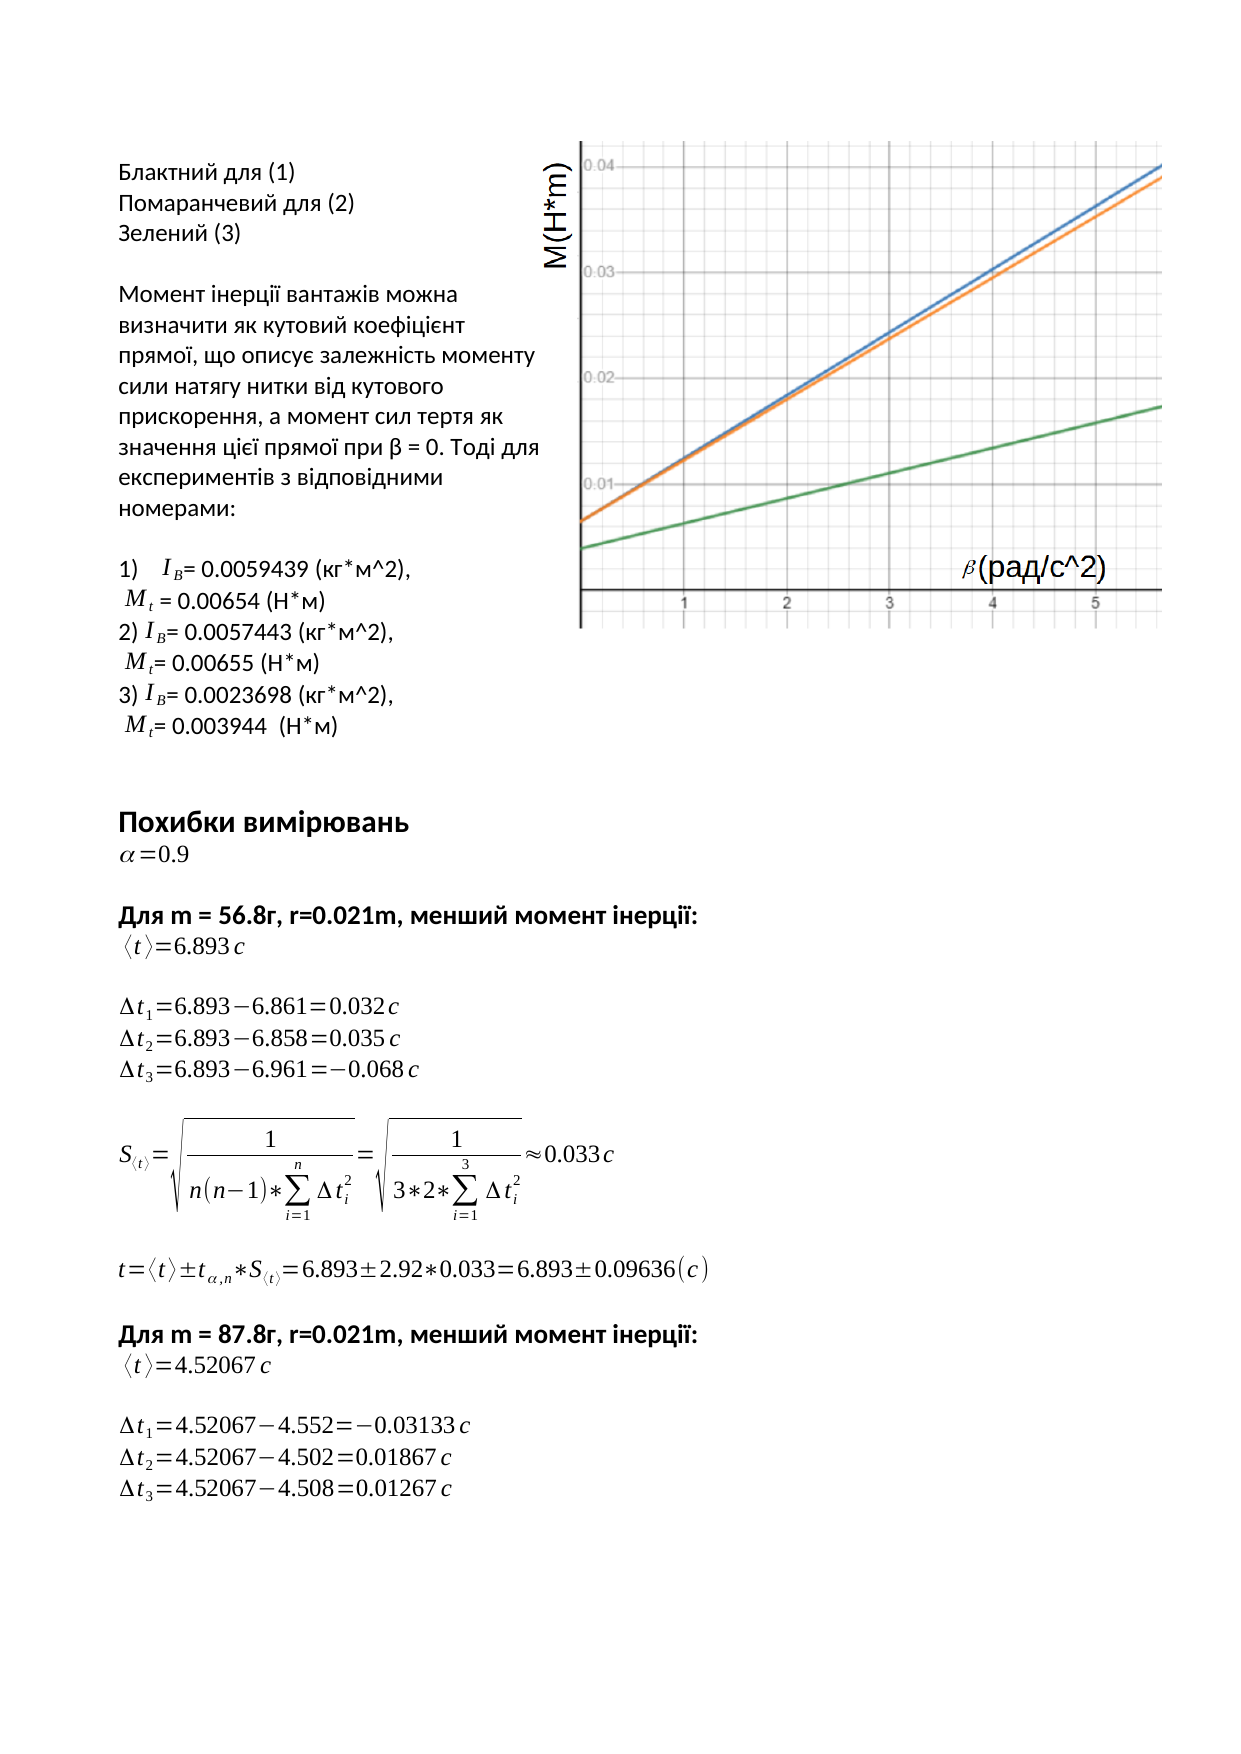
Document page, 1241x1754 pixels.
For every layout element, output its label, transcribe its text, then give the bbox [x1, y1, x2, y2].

text Зелений (3) [118, 217, 542, 248]
text 2) = 0.0057443 (кг*м^2), [118, 616, 1122, 647]
text 1) = 0.0059439 (кг*м^2), [118, 553, 542, 584]
text Помаранчевий для (2) [118, 187, 542, 217]
text Для m = 87.8г, r=0.021m, менший момент інерції: [118, 1317, 1122, 1351]
text Момент інерції вантажів можна визначити як кутовий коефіцієнт прямої, що описує залежність моменту сили натягу нитки від кутового прискорення, а момент сил тертя як значення цієї прямої при β = 0. Тоді для експериментів з відповідними номерами: [118, 278, 542, 522]
text Блактний для (1) [118, 156, 542, 187]
text 3) = 0.0023698 (кг*м^2), [118, 678, 1122, 710]
text Для m = 56.8г, r=0.021m, менший момент інерції: [118, 898, 1122, 931]
text = 0.00655 (Н*м) [118, 647, 1122, 678]
text Похибки вимірювань [118, 802, 1122, 840]
text = 0.00654 (Н*м) [118, 584, 542, 616]
text = 0.003944 (Н*м) [118, 710, 1122, 741]
picture [542, 130, 1165, 629]
